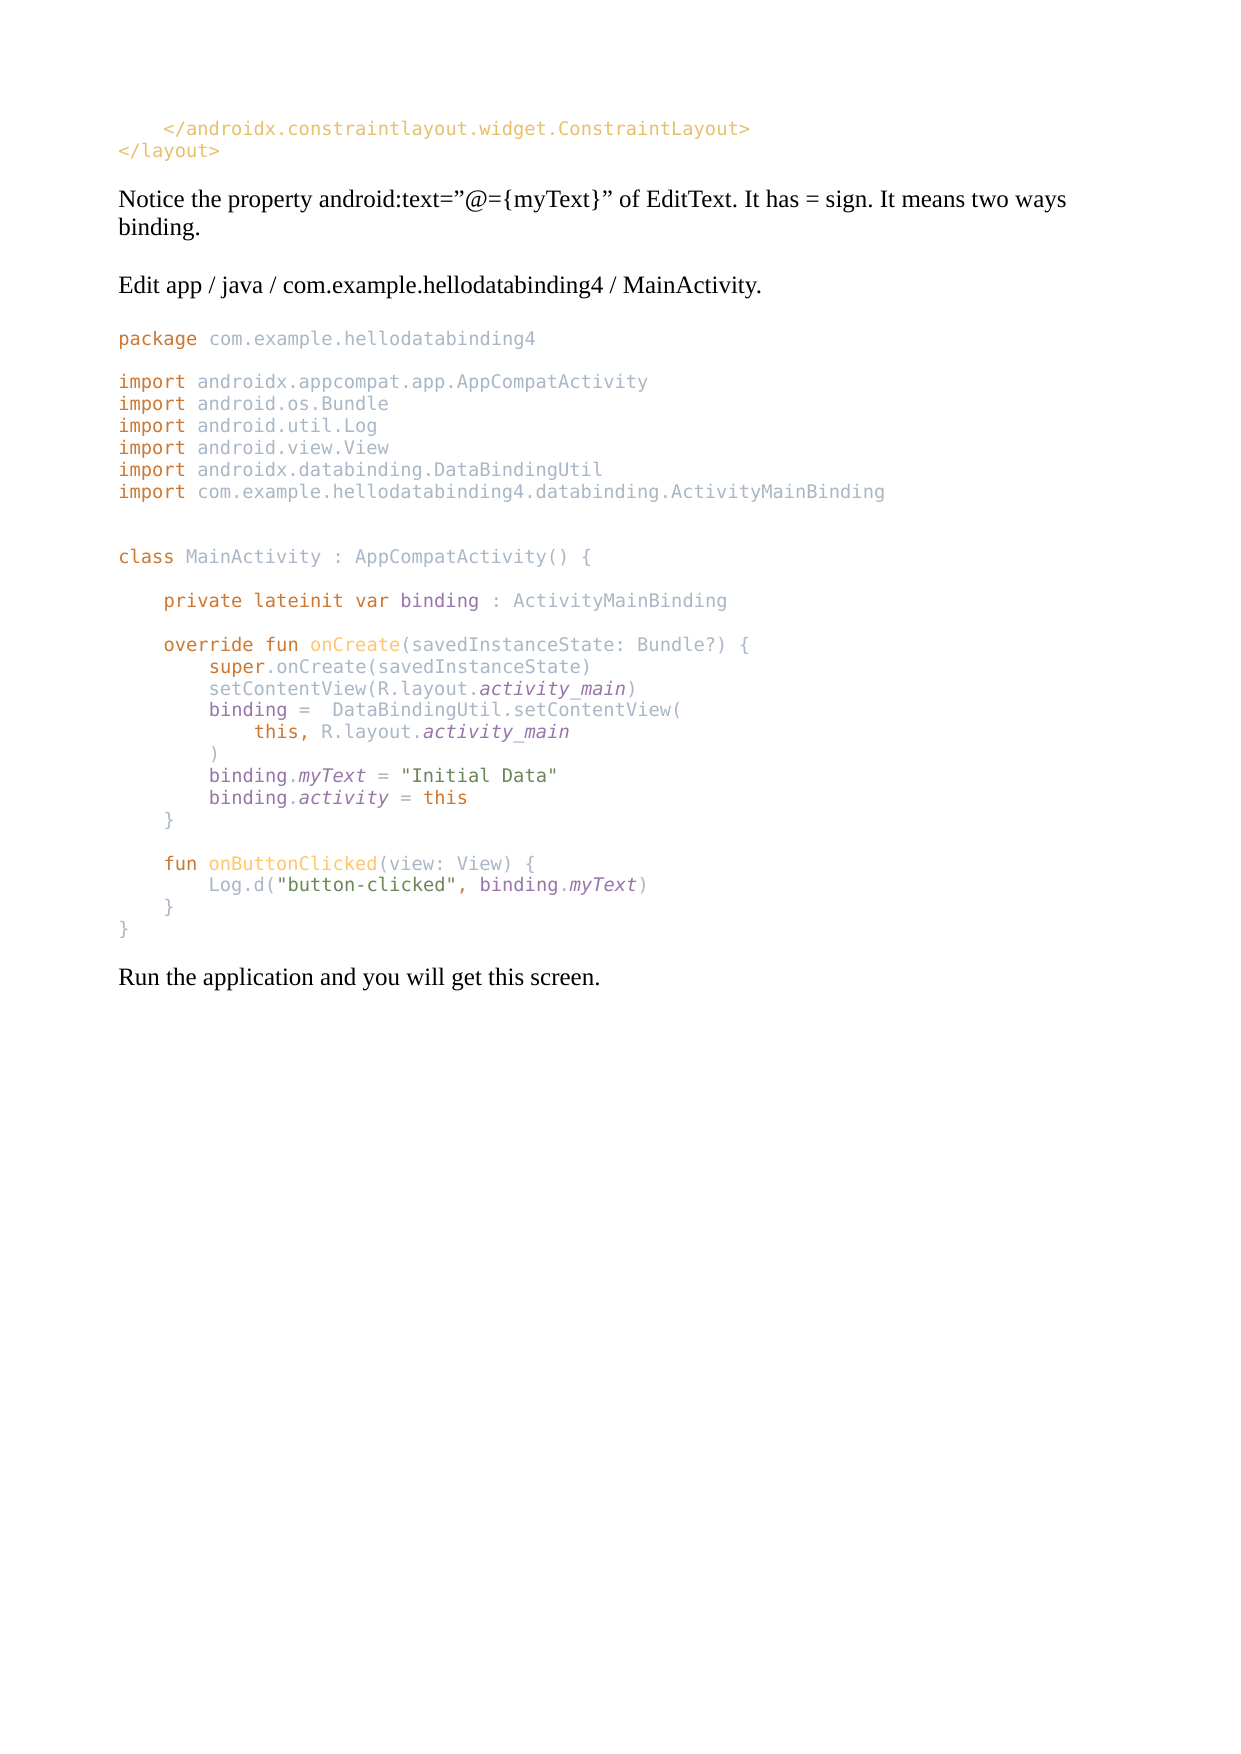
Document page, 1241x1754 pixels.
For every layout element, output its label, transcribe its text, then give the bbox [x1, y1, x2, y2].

text </androidx.constraintlayout.widget.ConstraintLayout> </layout> [118, 118, 1122, 162]
text Edit app / java / com.example.hellodatabinding4 / MainActivity. [118, 270, 1122, 299]
text Run the application and you will get this screen. [118, 962, 1122, 991]
text Notice the property android:text=”@={myText}” of EditText. It has = sign. It means two ways binding. [118, 184, 1122, 241]
text package com.example.hellodatabinding4 import androidx.appcompat.app.AppCompatActivity import android.os.Bundle import android.util.Log import android.view.View import androidx.databinding.DataBindingUtil import com.example.hellodatabinding4.databinding.ActivityMainBinding class MainActivity : AppCompatActivity() { private lateinit var binding : ActivityMainBinding override fun onCreate(savedInstanceState: Bundle?) { super.onCreate(savedInstanceState) setContentView(R.layout.activity_main) binding = DataBindingUtil.setContentView( this, R.layout.activity_main ) binding.myText = "Initial Data" binding.activity = this } fun onButtonClicked(view: View) { Log.d("button-clicked", binding.myText) } } [118, 327, 1122, 940]
